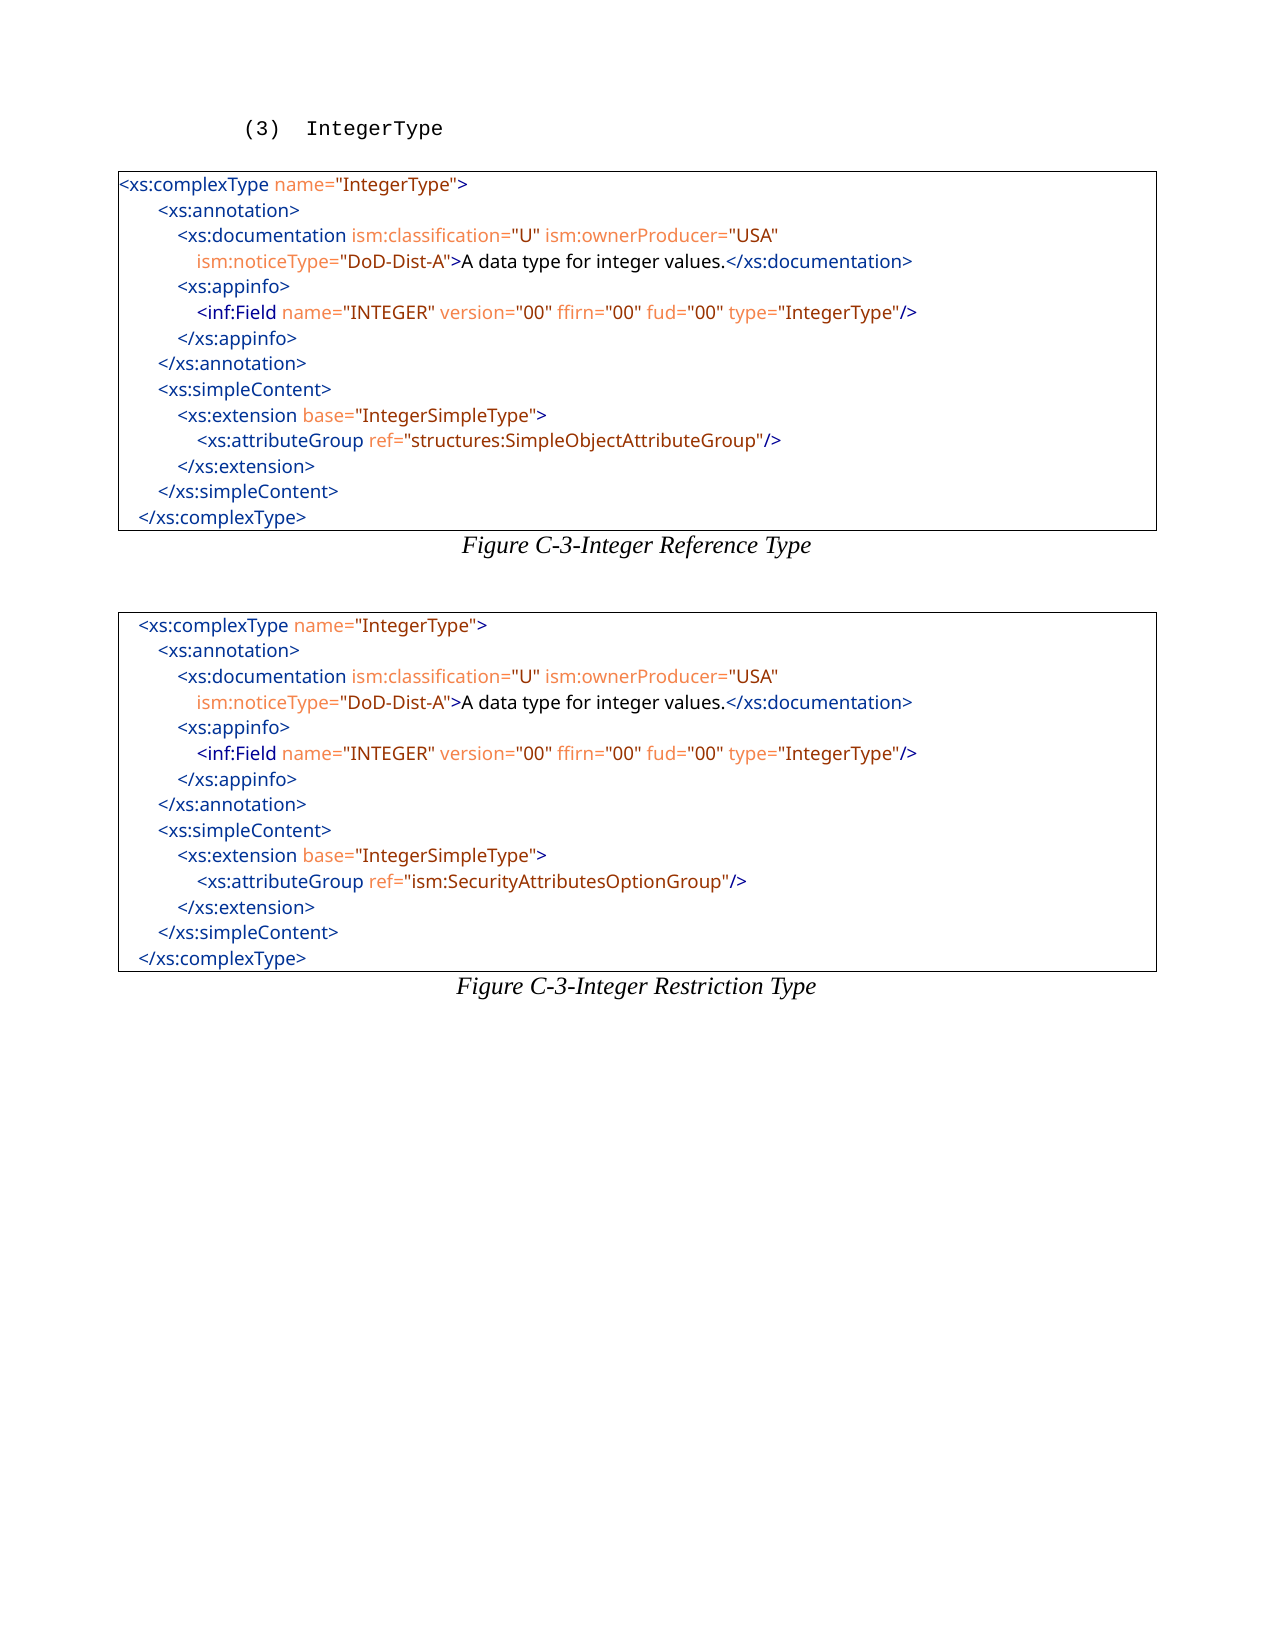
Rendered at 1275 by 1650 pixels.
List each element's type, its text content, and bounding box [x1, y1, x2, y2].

text Figure C-3-Integer Reference Type [119, 184, 1156, 530]
text Figure C-3-Integer Reference Type [119, 531, 1156, 559]
text Figure C-3-Integer Restriction Type [119, 972, 1156, 1000]
text (3) IntegerType [118, 118, 1157, 142]
text Figure C-3-Integer Restriction Type [119, 625, 1156, 971]
